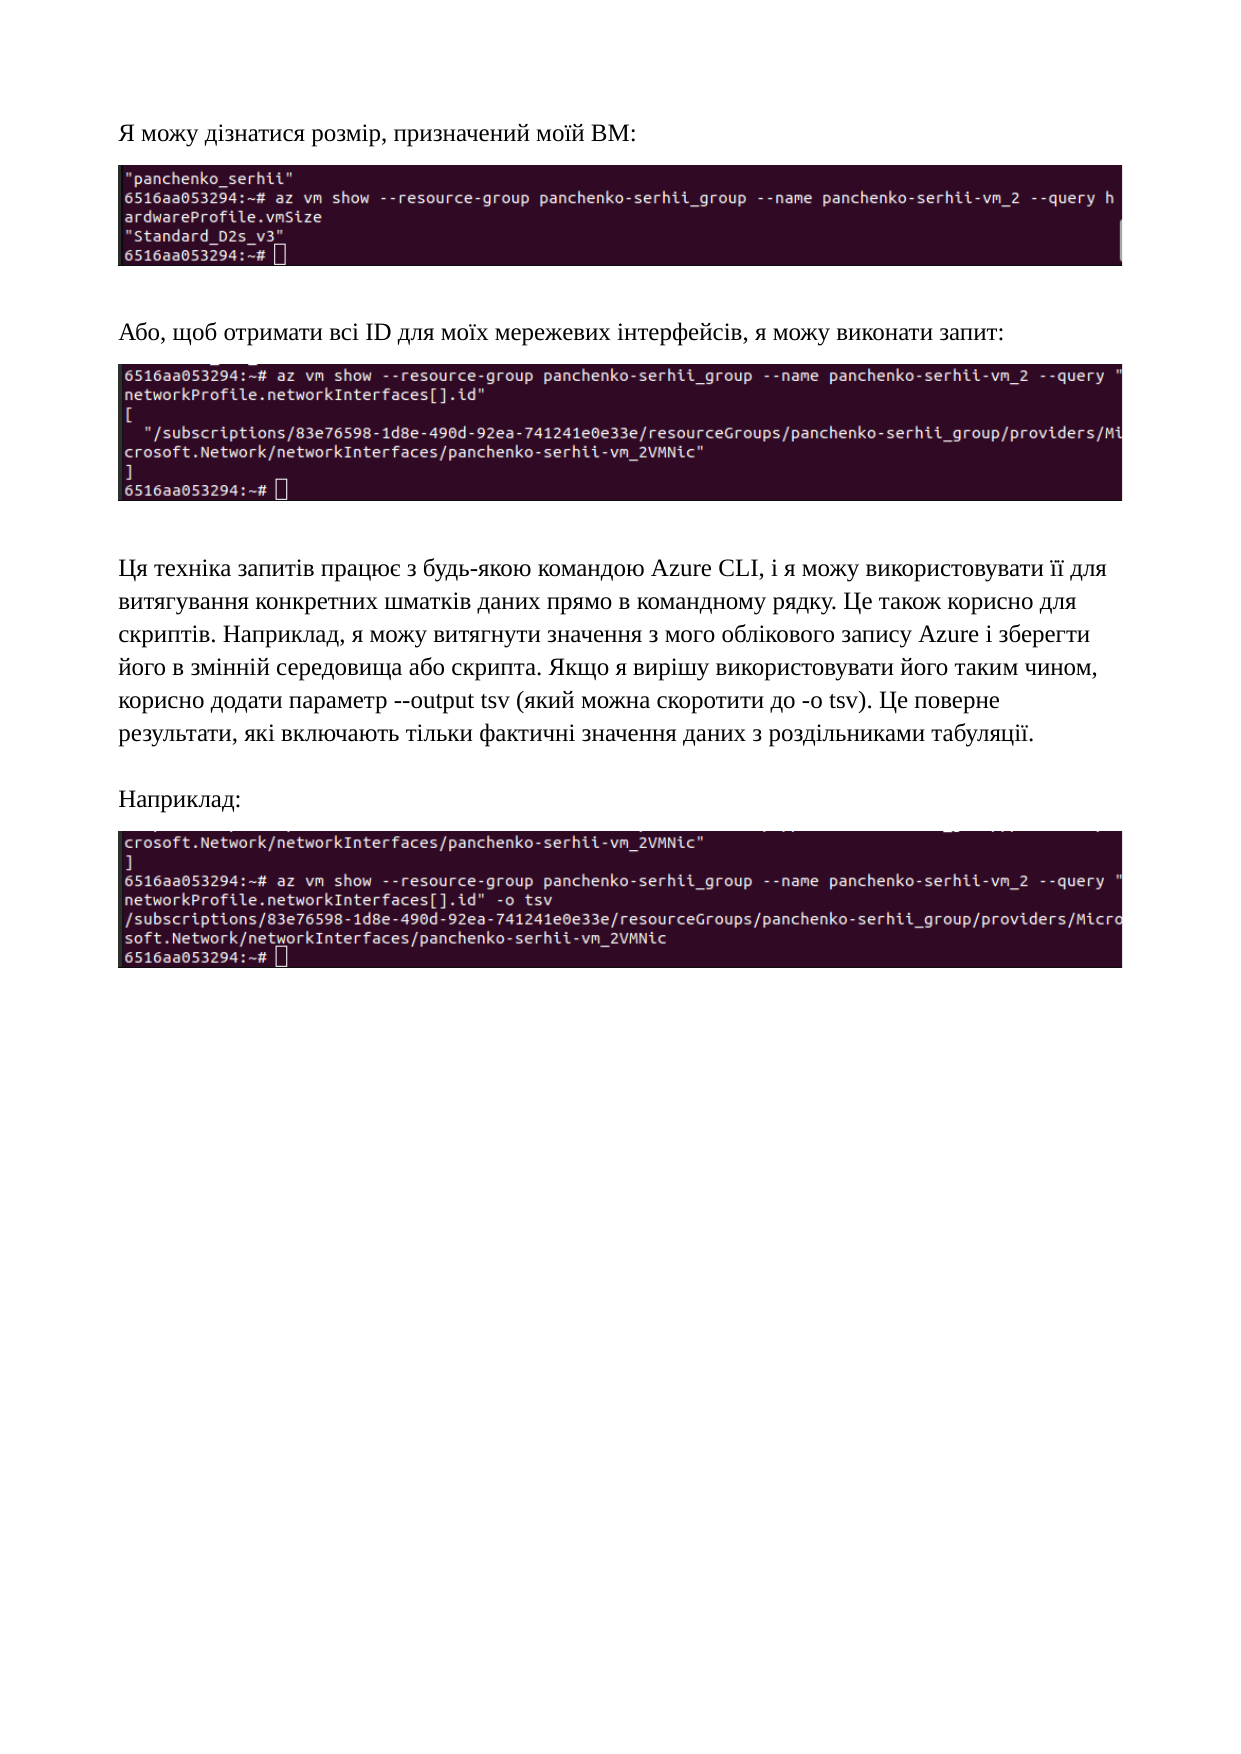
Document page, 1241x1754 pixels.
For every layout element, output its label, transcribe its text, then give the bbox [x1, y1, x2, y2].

text Я можу дізнатися розмір, призначений моїй ВМ: [118, 118, 1122, 147]
text Або, щоб отримати всі ID для моїх мережевих інтерфейсів, я можу виконати запит: [118, 317, 1122, 346]
picture [118, 165, 1123, 266]
picture [118, 831, 1123, 968]
text Ця техніка запитів працює з будь-якою командою Azure CLI, і я можу використовувати її для витягування конкретних шматків даних прямо в командному рядку. Це також корисно для скриптів. Наприклад, я можу витягнути значення з мого облікового запису Azure і зберегти його в змінній середовища або скрипта. Якщо я вирішу використовувати його таким чином, корисно додати параметр --output tsv (який можна скоротити до -o tsv). Це поверне результати, які включають тільки фактичні значення даних з роздільниками табуляції. Наприклад: [118, 553, 1122, 813]
picture [118, 364, 1123, 501]
